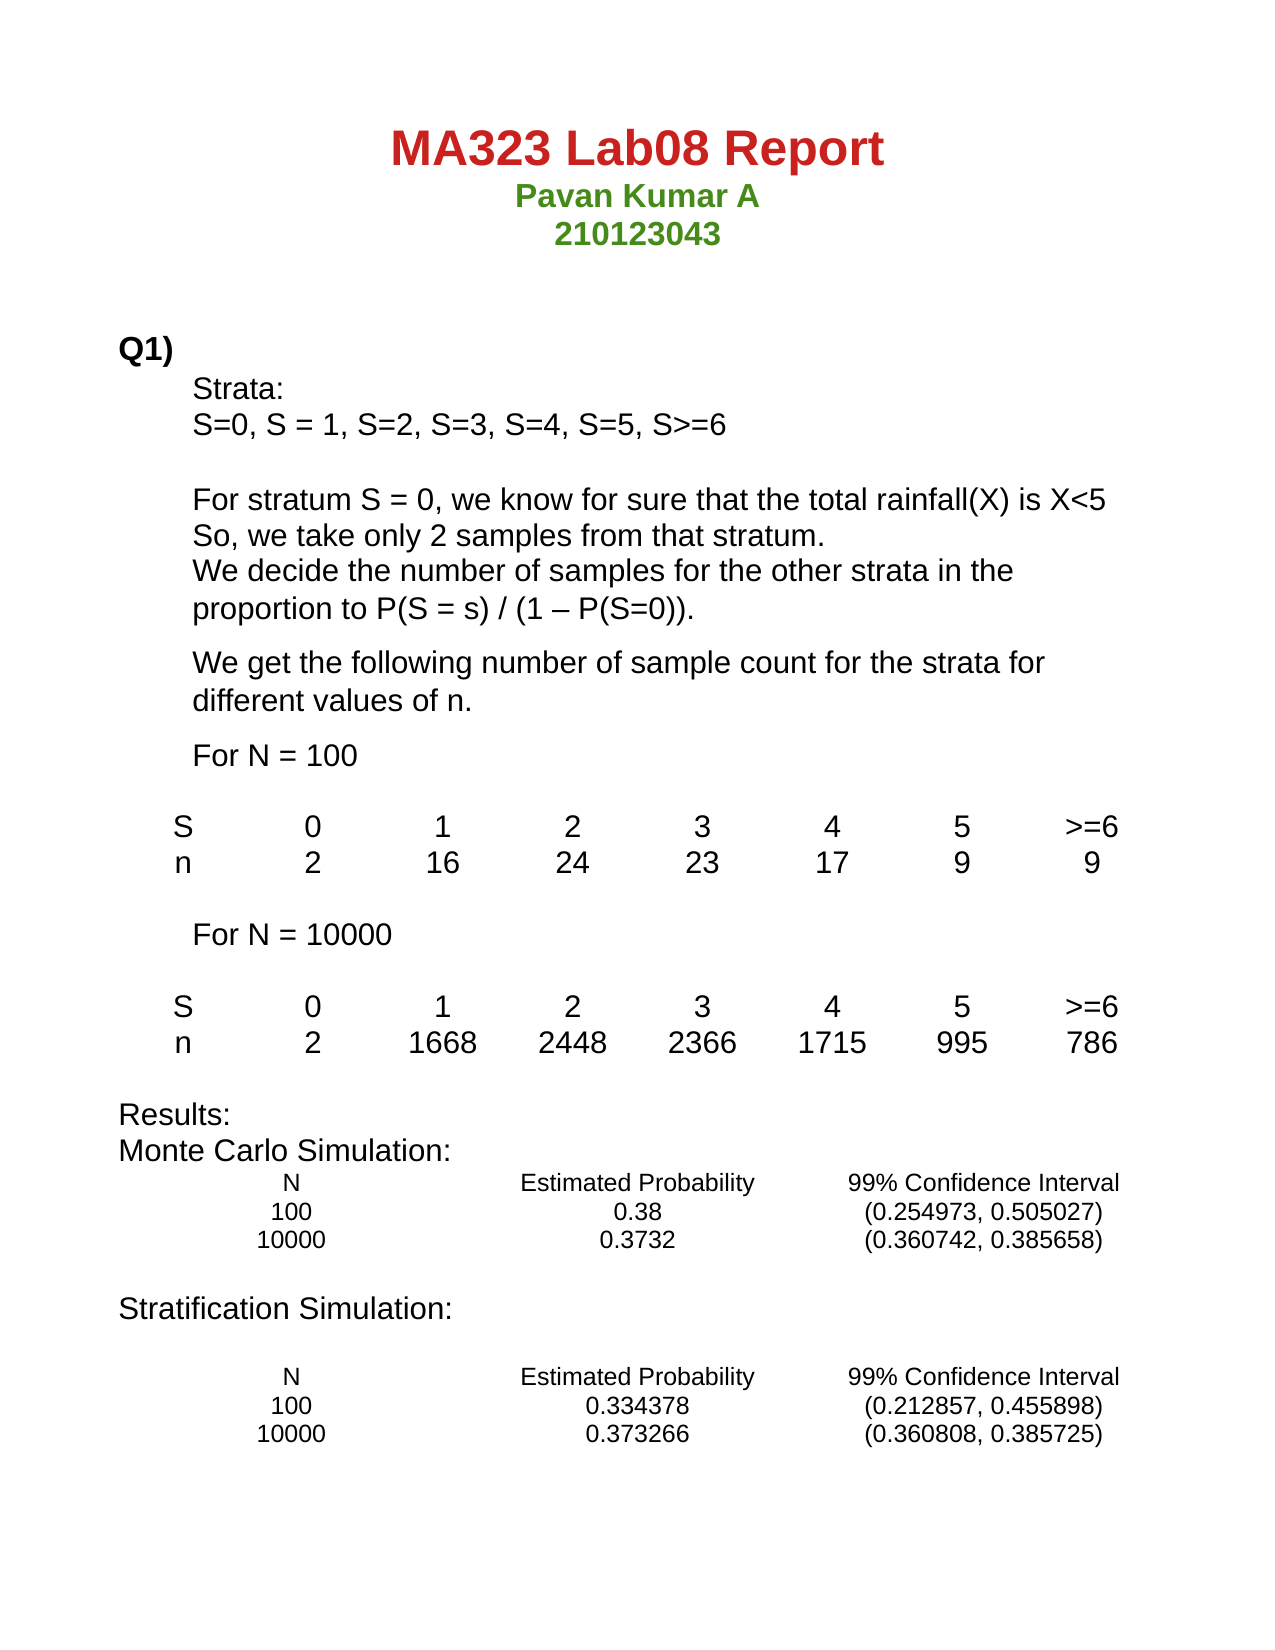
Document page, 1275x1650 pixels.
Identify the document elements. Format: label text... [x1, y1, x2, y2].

text We get the following number of sample count for the strata for different values of n. [118, 644, 1157, 718]
table_header 5 [897, 809, 1027, 844]
table_cell 23 [638, 845, 767, 880]
table_header 0 [248, 988, 378, 1024]
table_cell 9 [897, 845, 1027, 880]
text MA323 Lab08 Report [118, 118, 1157, 176]
text S=0, S = 1, S=2, S=3, S=4, S=5, S>=6 [118, 406, 1157, 442]
table_header 2 [508, 809, 637, 844]
table_cell (0.360808, 0.385725) [811, 1420, 1157, 1448]
table_cell 100 [118, 1197, 464, 1225]
table_cell 10000 [118, 1420, 464, 1448]
table_cell 2366 [638, 1024, 767, 1060]
text So, we take only 2 samples from that stratum. [118, 517, 1157, 552]
table_header S [118, 809, 248, 844]
table_cell 100 [118, 1391, 464, 1419]
table_cell 24 [508, 845, 637, 880]
text For N = 100 [118, 737, 1157, 773]
text For N = 10000 [118, 916, 1157, 952]
table_cell n [118, 845, 248, 880]
table_cell 9 [1027, 845, 1157, 880]
table_cell 0.334378 [464, 1391, 811, 1419]
table_cell n [118, 1024, 248, 1060]
table_cell 2 [248, 1024, 378, 1060]
table_header S [118, 988, 248, 1024]
table_header >=6 [1027, 809, 1157, 844]
table_header 3 [638, 988, 767, 1024]
text Q1) [118, 329, 1157, 368]
table_header 4 [767, 988, 897, 1024]
table_cell 1668 [378, 1024, 508, 1060]
table_header Estimated Probability [464, 1362, 811, 1391]
text Pavan Kumar A [118, 176, 1157, 214]
table_cell 0.38 [464, 1197, 811, 1225]
table_header 3 [638, 809, 767, 844]
table_cell 995 [897, 1024, 1027, 1060]
table_header 5 [897, 988, 1027, 1024]
table_cell 17 [767, 845, 897, 880]
table_cell 2 [248, 845, 378, 880]
table_header N [118, 1362, 464, 1391]
text For stratum S = 0, we know for sure that the total rainfall(X) is X<5 [118, 481, 1157, 517]
table_cell 10000 [118, 1225, 464, 1254]
text 210123043 [118, 214, 1157, 252]
table_header 2 [508, 988, 637, 1024]
text We decide the number of samples for the other strata in the proportion to P(S = s) / (1 – P(S=0)). [118, 552, 1157, 626]
table_header 99% Confidence Interval [811, 1362, 1157, 1391]
table_cell (0.254973, 0.505027) [811, 1197, 1157, 1225]
table_header Estimated Probability [464, 1168, 811, 1197]
table_header 4 [767, 809, 897, 844]
table_cell 2448 [508, 1024, 637, 1060]
table_header 1 [378, 809, 508, 844]
table_cell 16 [378, 845, 508, 880]
text Strata: [118, 368, 1157, 406]
text Results: [118, 1096, 1157, 1132]
text Stratification Simulation: [118, 1290, 1157, 1326]
table_header >=6 [1027, 988, 1157, 1024]
table_header 99% Confidence Interval [811, 1168, 1157, 1197]
table_cell 786 [1027, 1024, 1157, 1060]
table_cell 0.3732 [464, 1225, 811, 1254]
text Monte Carlo Simulation: [118, 1132, 1157, 1168]
table_cell 1715 [767, 1024, 897, 1060]
table_header 0 [248, 809, 378, 844]
table_cell (0.212857, 0.455898) [811, 1391, 1157, 1419]
table_cell (0.360742, 0.385658) [811, 1225, 1157, 1254]
table_header N [118, 1168, 464, 1197]
table_cell 0.373266 [464, 1420, 811, 1448]
table_header 1 [378, 988, 508, 1024]
